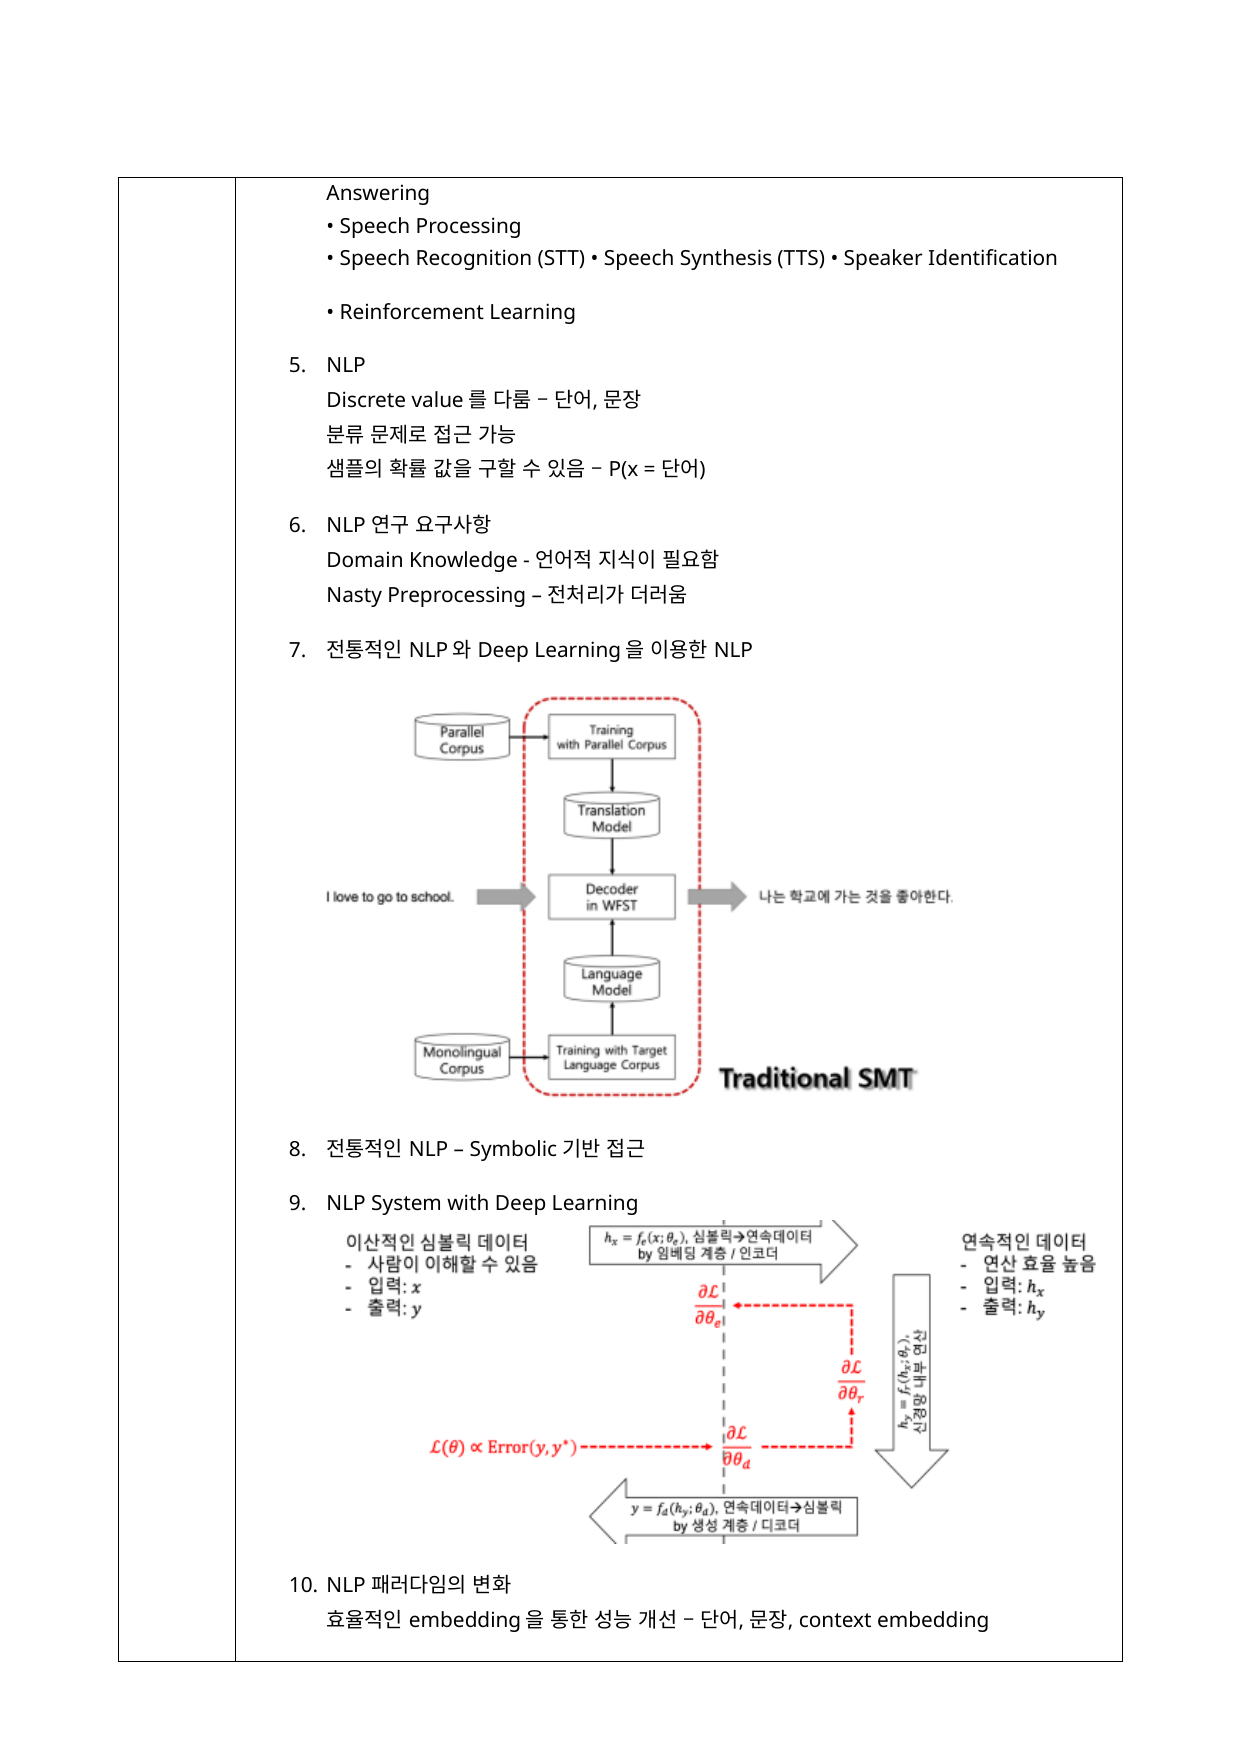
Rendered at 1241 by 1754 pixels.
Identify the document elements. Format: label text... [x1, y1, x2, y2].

table_cell 언어에 대한 다양한 정의 사람들이 자신의 머리 속에 있는 생각을 다른 사람에게 나타내는 체계 사물, 행동, 생각 그리고 상태를 나타내는 체계 사람들이 자신이 가지고 있는 생각을 다른 사람들에게 전달하는 데 사용하는 방법 사람들 사이에 공유되는 의미들의 체계 문법적으로 맞는 말의 집합(절대적이 아님) 언어 공동체 내에서 이해될 수 있는 말의 집합  정보 전달 사람의 생각(의도, 정보)를 컴퓨터에게 전달하는 방법 Native Interface 사람이 이해할 수 있지만, 엄격한 문법과 모호성이 없는 형태의 전달 방식 인공언어, ex 프로그래밍 언어 사람이 실제 사용하는 형태에 가까운 전달 방식 자연 언어 자연어 처리는 무엇인가? 자연어란? - 자연어 혹은 자연 언어는 사람들이 일상적으로 쓰는 언어를 인공적으로 만들어진 언어인 인공어와 구분하여 부르는 개념 NLP - 사람이 이해하는 자연어를 컴퓨터가 이해할 수 있는 값으로 바꾸는 과정(NLU) - 더 나아가 컴퓨터가 이해할 수 있는 값을 사람이 이해하도록 바꾸는 과정 • Computer Vision • Image Recognition • Object Detection • Image Generation • Super Resolution • Natural Language Processing • Text Classification • Machine Translation • Summarization • Question Answering • Speech Processing • Speech Recognition (STT) • Speech Synthesis (TTS) • Speaker Identification • Reinforcement Learning NLP Discrete value를 다룸 – 단어, 문장 분류 문제로 접근 가능 샘플의 확률 값을 구할 수 있음 – P(x = 단어) NLP 연구 요구사항 Domain Knowledge - 언어적 지식이 필요함 Nasty Preprocessing – 전처리가 더러움 전통적인 NLP와 Deep Learning을 이용한 NLP 전통적인 NLP – Symbolic 기반 접근 NLP System with Deep Learning NLP 패러다임의 변화 효율적인 embedding을 통한 성능 개선 – 단어, 문장, context embedding NLP는 무엇 때문에 어려울까? Ambiguity(모호성) – 언어는 마치 생명체와 같이 진화하며, 특히 효율성을 극대화하는 방향으로 진화, 최대한 짧은 문장 내에 많은 정보를 담고자 함. 정보량이 낮은 내용은 생략 Paraphrase(의역) – 문장의 표현 형식은 다양하고 비슷한 의미의 단어들이 존재하기 때문에 의역의 문제가 존재 연속이 아닌 이산 이산 값을 갖는 자연어는 사람의 입장에서 인지가 쉬울 수 있으나, 기계의 입장에서는 매우 어려운 값임 OHE으로 표현된 값은 유사도나 모호성을 표현할 수 없다. 서로 다른 OH벡터끼리의 유사도나 거리는 모두 동일하다 딥러닝에서는 WORD EMBEDDING을 통해 해결 분절한다 = Tokenization 한다 모호한 띄어쓰기 ex) 농협용인육가공공장, 내동생고기, 안동시체육회 평서문과 의문문의 차이 부재 주어 부재 한자 기반의 언어 단어 중의성으로 인한 문제 발생 Neural NLP의 역사 Before Deep Learning  After Sequence to Sequence  After Sequence to Sequence with Attention  Era of Attention  Pretraining and Fine-tuning Before Deep Learning 전형적인 NLP app 구조 - 여러 단계의 sub-module로 구성되어 복잡한 디자인을 구성 - 매우 무겁고, 복잡하여 구현 및 시스템 구성이 어려운 단점 - 각기 발생한 error가 중첩 및 가중되어 error propagation Before sequence to sequence After Sequence to Sequence with Attention era of Attention NLP Project Workflow : 문제 정의  데이터 수집  데이터 전처리 및 분석  알고리즘 적용(모델 설계)  평가  배포 전처리 Workflow : 데이터(코퍼스) 수집  정제  레이블링(Optional)  Tokenization  Subword Segmentation(Optional)  Batchify 말뭉치(Corpus)란? 자연어 처리를 위한 방대한 양의 데이터 모음을 코퍼스라고 한다. 언어 분석에 사용되는 실제 언어의 체계적 디지털 모음 둘 이상이면 Corpora(복수형) 서비스 전체 Pipeline 데이터(코퍼스) 수집 – 구입, 외주, 크롤링을 활용한 수집  정제 – 학습 데이터와 같은 방식의 정제 수행, task에 따른 노이즈 제거, 인코딩 변환  레이블링(Optional) – 문장마다 또는 단어마다 labeling을 수행  Tokenization – 학습데이터와 같은 방식의 분절 수행, 형태소 분석기를 활용하여 분절 수행  Subword Segmentation(Optional) – 학습 데이터로부터 얻은 모델을 활용하여 똑 같은 불절 수행  Batchify – 학습 데이터로부터 얻은 사전에 따른 word to index mapping  Prediction – 모델에 넣고 추론 수행, 필요에 따라 search 수행(자연어 생성)  Detokenization(Optional) – 사람이 읽을 수 있는 형태로 변환 index to word, 분절 복원 DATA CRAWLING 무한한 양의 코퍼스 수집 가능 – 원하는 도메인 별로 수집 가능 DATA CLEANING – 정제 TASK에 따른 특성 – 풀고자 하는 문제의 특성에 따라 전처리 전략이 다르다 신중한 접근이 필요 ex 이모티콘 정규식을 활용한 정제 – 정규식을 활용하면 복잡한 규칙의 노이즈도 제거/치환 가능, 코딩 없이 단순히 텍스트 에디터로도 가능 Interactive 노이즈 제거 과정 규칙에 의해 노이즈를 제거하기 때문에, 노이즈를 전부 제거하는 것은 어려움 노이즈 확인  RegEx 구현  RegEx 적용(끝이 없는 과정임, 노력과 품질 사이의 trade-off, sweet spot을 찾아야 함) REGULAR EXPRESSION “[]” – 2, 3, 4, 5, c, d, e 중의 character [2345cde] “-“ - ~사이 [2-5c-e] “^” – not 개념 “()” – x를 \1에 지정, yz를 \2에 지정 ([a-z])bc([a-z]) → \1\2 예제 실습 [236, 178, 1122, 1661]
picture [326, 668, 953, 1107]
table_cell [119, 178, 235, 1661]
